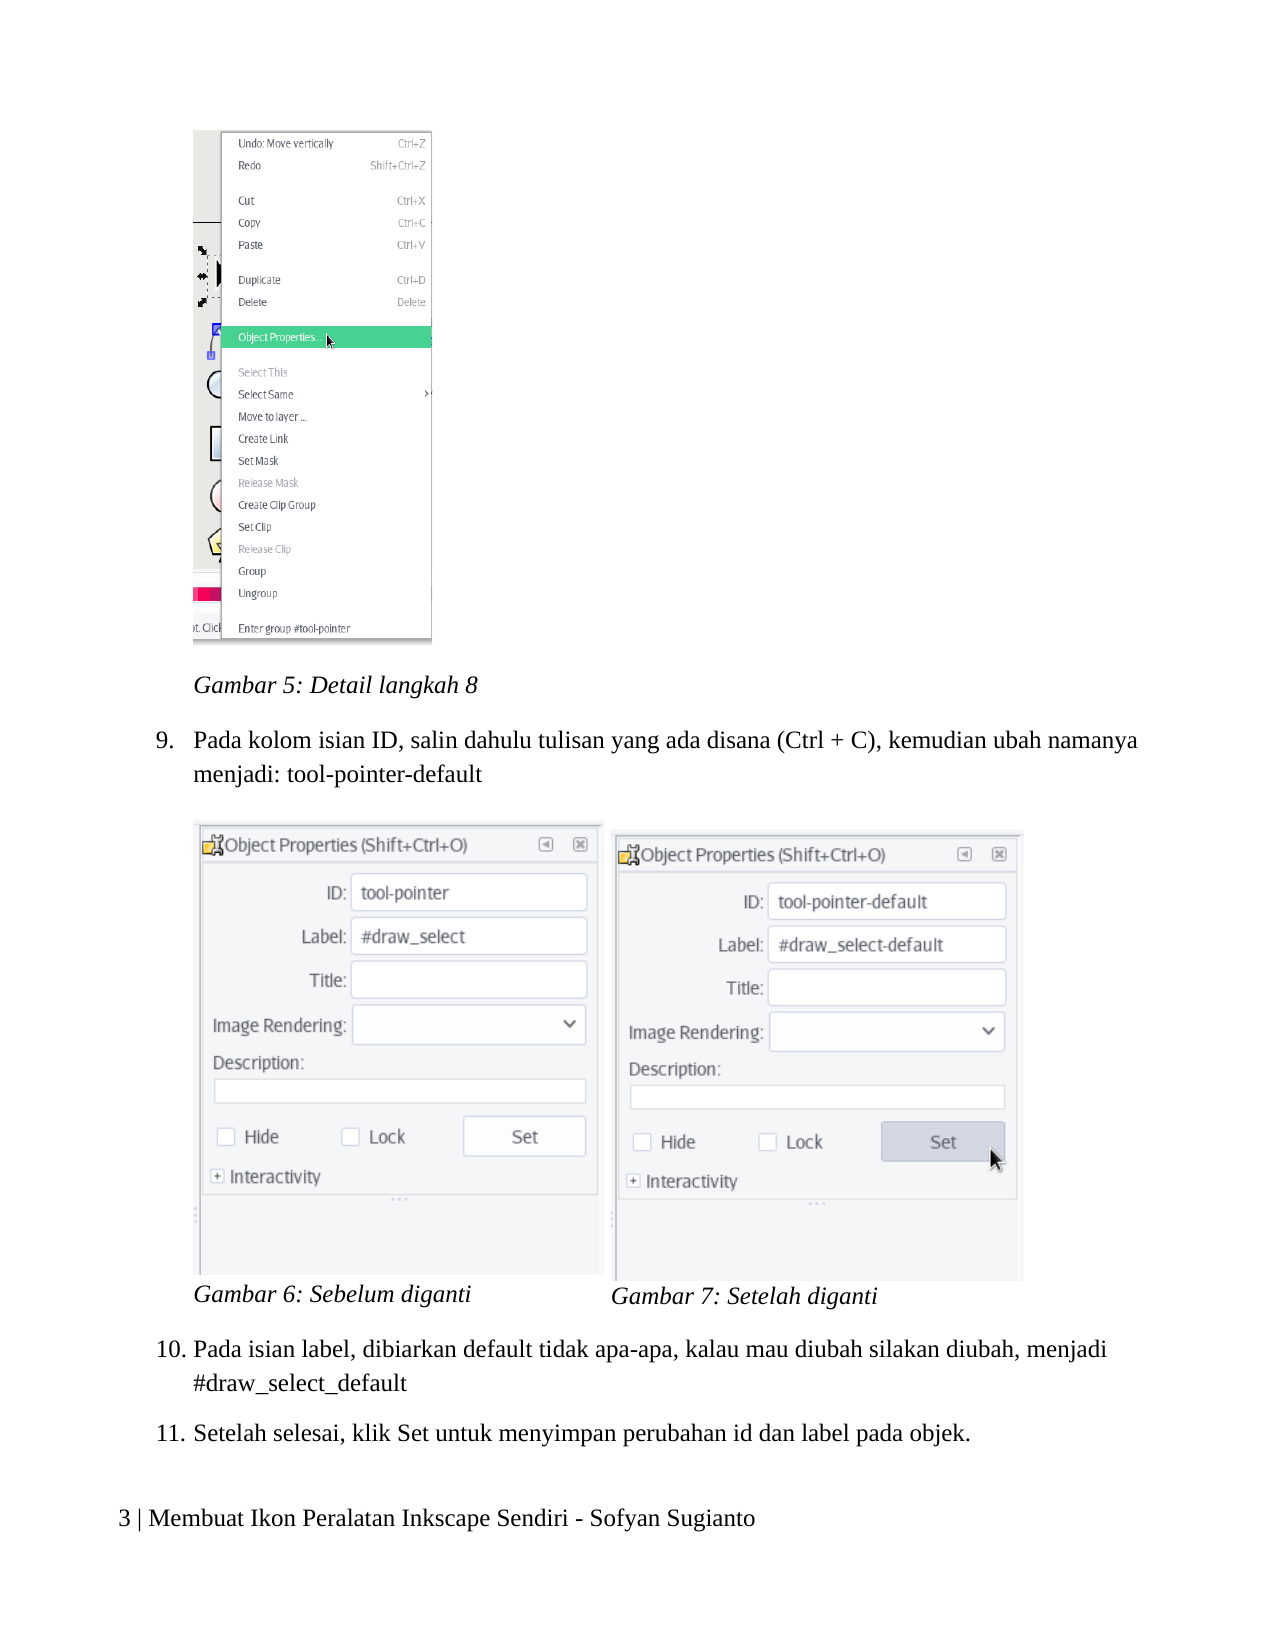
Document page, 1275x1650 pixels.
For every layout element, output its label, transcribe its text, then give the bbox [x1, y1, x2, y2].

list Gambar 6: Sebelum diganti [193, 1275, 604, 1308]
picture [961, 829, 1024, 1281]
picture [193, 130, 394, 646]
picture [193, 820, 605, 1275]
list Pada isian label, dibiarkan default tidak apa-apa, kalau mau diubah silakan diubah, menjadi #draw_select_default [156, 1334, 1157, 1397]
list Pada kolom isian ID, salin dahulu tulisan yang ada disana (Ctrl + C), kemudian ubah namanya menjadi: tool-pointer-default [156, 725, 1157, 788]
list Gambar 7: Setelah diganti [611, 829, 1024, 1310]
list Gambar 5: Detail langkah 8 [193, 670, 488, 699]
list Setelah selesai, klik Set untuk menyimpan perubahan id dan label pada objek. [156, 1418, 1157, 1446]
